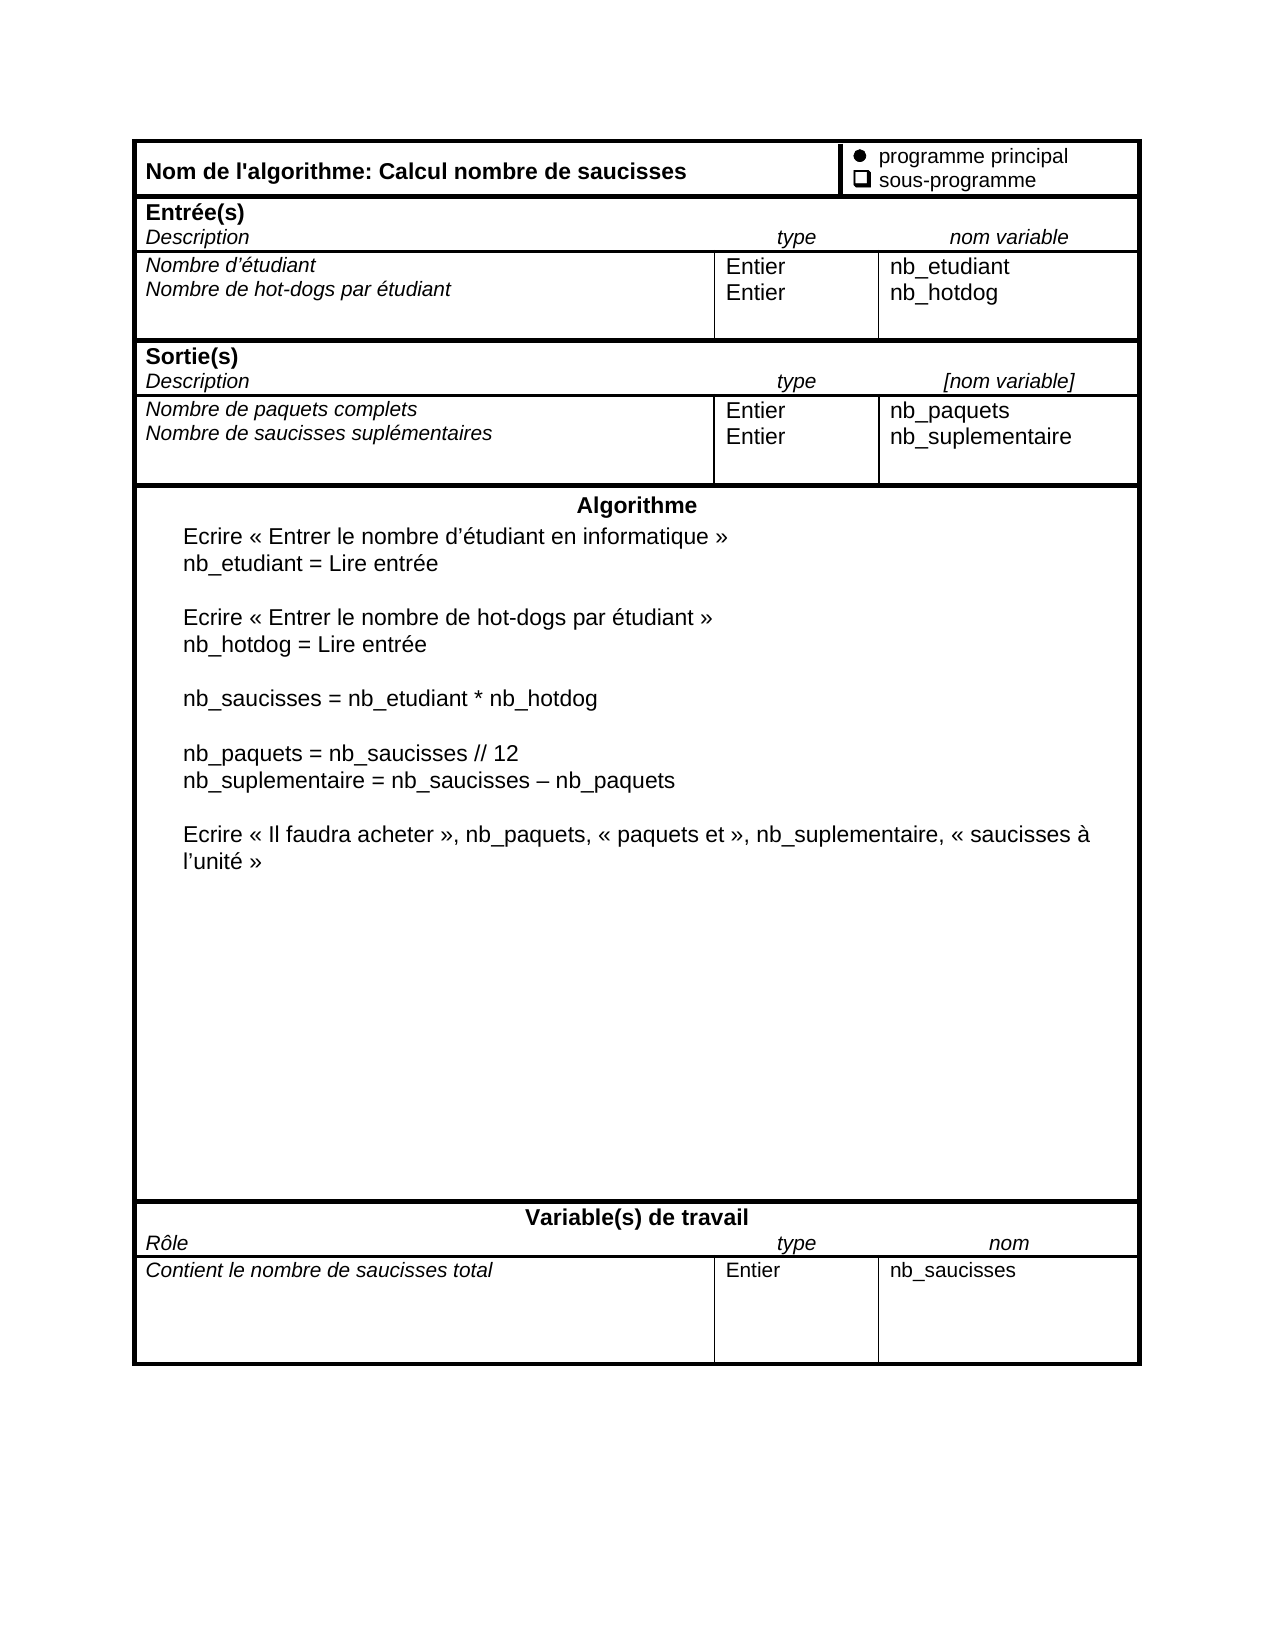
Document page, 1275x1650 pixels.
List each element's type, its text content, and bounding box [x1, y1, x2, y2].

table_cell [nom variable] [879, 369, 1137, 394]
table_header l programme principal q sous-programme [843, 143, 1137, 194]
table_cell type [714, 1230, 878, 1255]
table_cell Variable(s) de travail [137, 1204, 1137, 1230]
table_cell nom [879, 1230, 1137, 1255]
table_header Nom de l'algorithme: Calcul nombre de saucisses [137, 143, 841, 194]
table_cell type [714, 225, 878, 250]
table_cell Nombre de paquets complets Nombre de saucisses suplémentaires [137, 397, 713, 483]
table_cell Entrée(s) [137, 199, 1137, 225]
table_cell nb_etudiant nb_hotdog [879, 253, 1137, 338]
table_cell Description [137, 225, 714, 250]
table_cell nb_paquets nb_suplementaire [880, 397, 1137, 483]
table_cell Entier Entier [715, 397, 878, 483]
table_cell Sortie(s) [137, 343, 1137, 369]
table_cell Entier Entier [715, 253, 878, 338]
table_cell Ecrire « Entrer le nombre d’étudiant en informatique » nb_etudiant = Lire entrée Ecrire « Entrer le nombre de hot-dogs par étudiant » nb_hotdog = Lire entrée nb_saucisses = nb_etudiant * nb_hotdog nb_paquets = nb_saucisses // 12 nb_suplementaire = nb_saucisses – nb_paquets Ecrire « Il faudra acheter », nb_paquets, « paquets et », nb_suplementaire, « saucisses à l’unité » [137, 523, 1137, 1199]
table_cell Description [137, 369, 714, 394]
table_cell nb_saucisses [879, 1258, 1137, 1362]
table_cell Rôle [137, 1230, 714, 1255]
table_cell type [714, 369, 878, 394]
table_cell Contient le nombre de saucisses total [137, 1258, 714, 1362]
table_cell Entier [715, 1258, 878, 1362]
table_cell Nombre d’étudiant Nombre de hot-dogs par étudiant [137, 253, 714, 338]
table_cell Algorithme [137, 488, 1137, 523]
table_cell nom variable [879, 225, 1137, 250]
